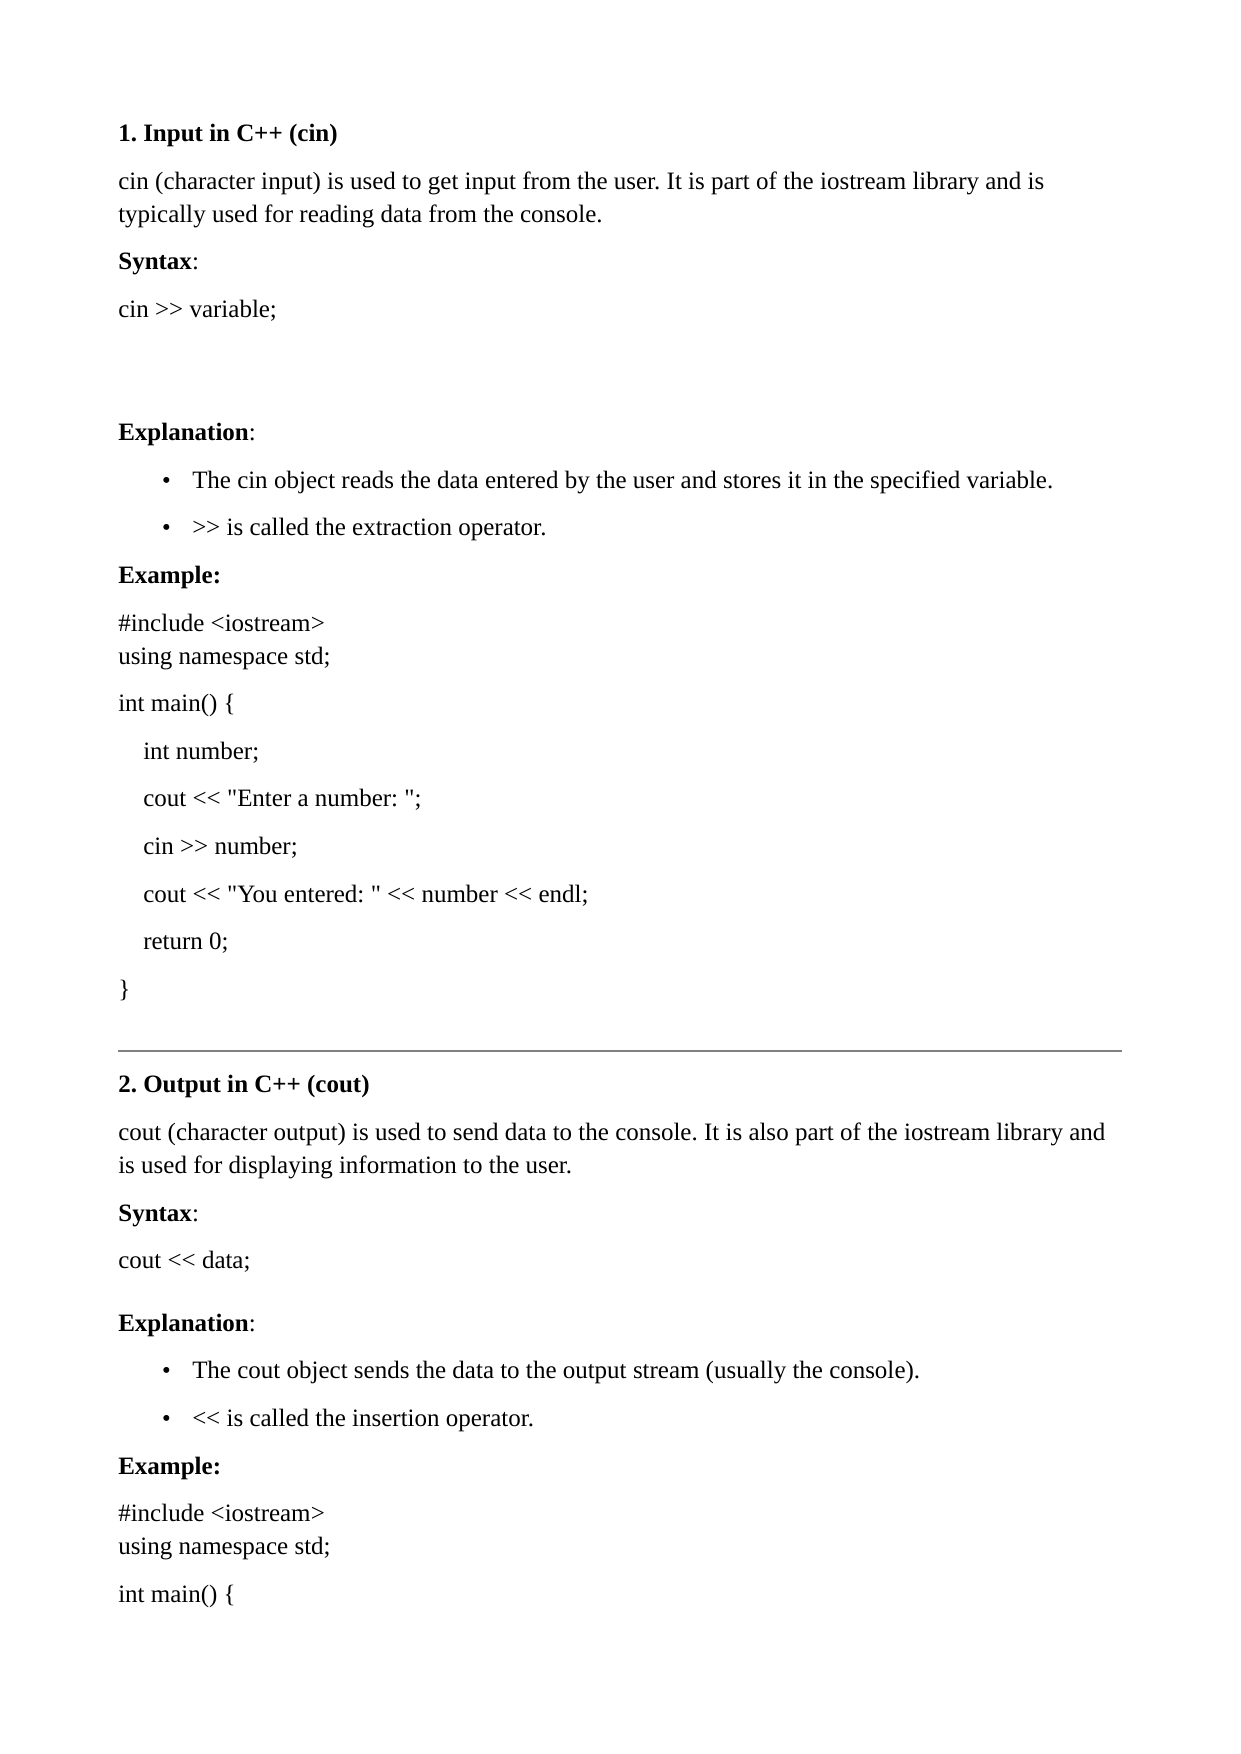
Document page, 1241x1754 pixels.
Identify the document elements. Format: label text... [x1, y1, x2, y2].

text Explanation: [118, 1308, 1122, 1337]
text } [118, 974, 1122, 1003]
list >> is called the extraction operator. [162, 512, 1122, 541]
text cin >> number; [118, 831, 1122, 860]
text int main() { [118, 688, 1122, 717]
text using namespace std; [118, 641, 1122, 669]
subtitle Example: [118, 1451, 1122, 1479]
list The cin object reads the data entered by the user and stores it in the specified variable. [162, 465, 1122, 494]
text return 0; [118, 926, 1122, 955]
text #include <iostream> [118, 1498, 1122, 1527]
subtitle 1. Input in C++ (cin) [118, 118, 1122, 147]
text cout (character output) is used to send data to the console. It is also part of the iostream library and is used for displaying information to the user. [118, 1117, 1122, 1179]
subtitle 2. Output in C++ (cout) [118, 1069, 1122, 1098]
text Syntax: [118, 246, 1122, 275]
text using namespace std; [118, 1531, 1122, 1560]
text #include <iostream> [118, 608, 1122, 636]
text cout << "You entered: " << number << endl; [118, 879, 1122, 907]
subtitle Example: [118, 560, 1122, 589]
text Explanation: [118, 417, 1122, 446]
text int main() { [118, 1579, 1122, 1608]
text int number; [118, 736, 1122, 765]
text cout << data; [118, 1245, 1122, 1274]
text cin (character input) is used to get input from the user. It is part of the iostream library and is typically used for reading data from the console. [118, 166, 1122, 227]
list << is called the insertion operator. [162, 1403, 1122, 1432]
list The cout object sends the data to the output stream (usually the console). [162, 1356, 1122, 1384]
text cout << "Enter a number: "; [118, 783, 1122, 812]
text Syntax: [118, 1198, 1122, 1227]
text cin >> variable; [118, 294, 1122, 323]
